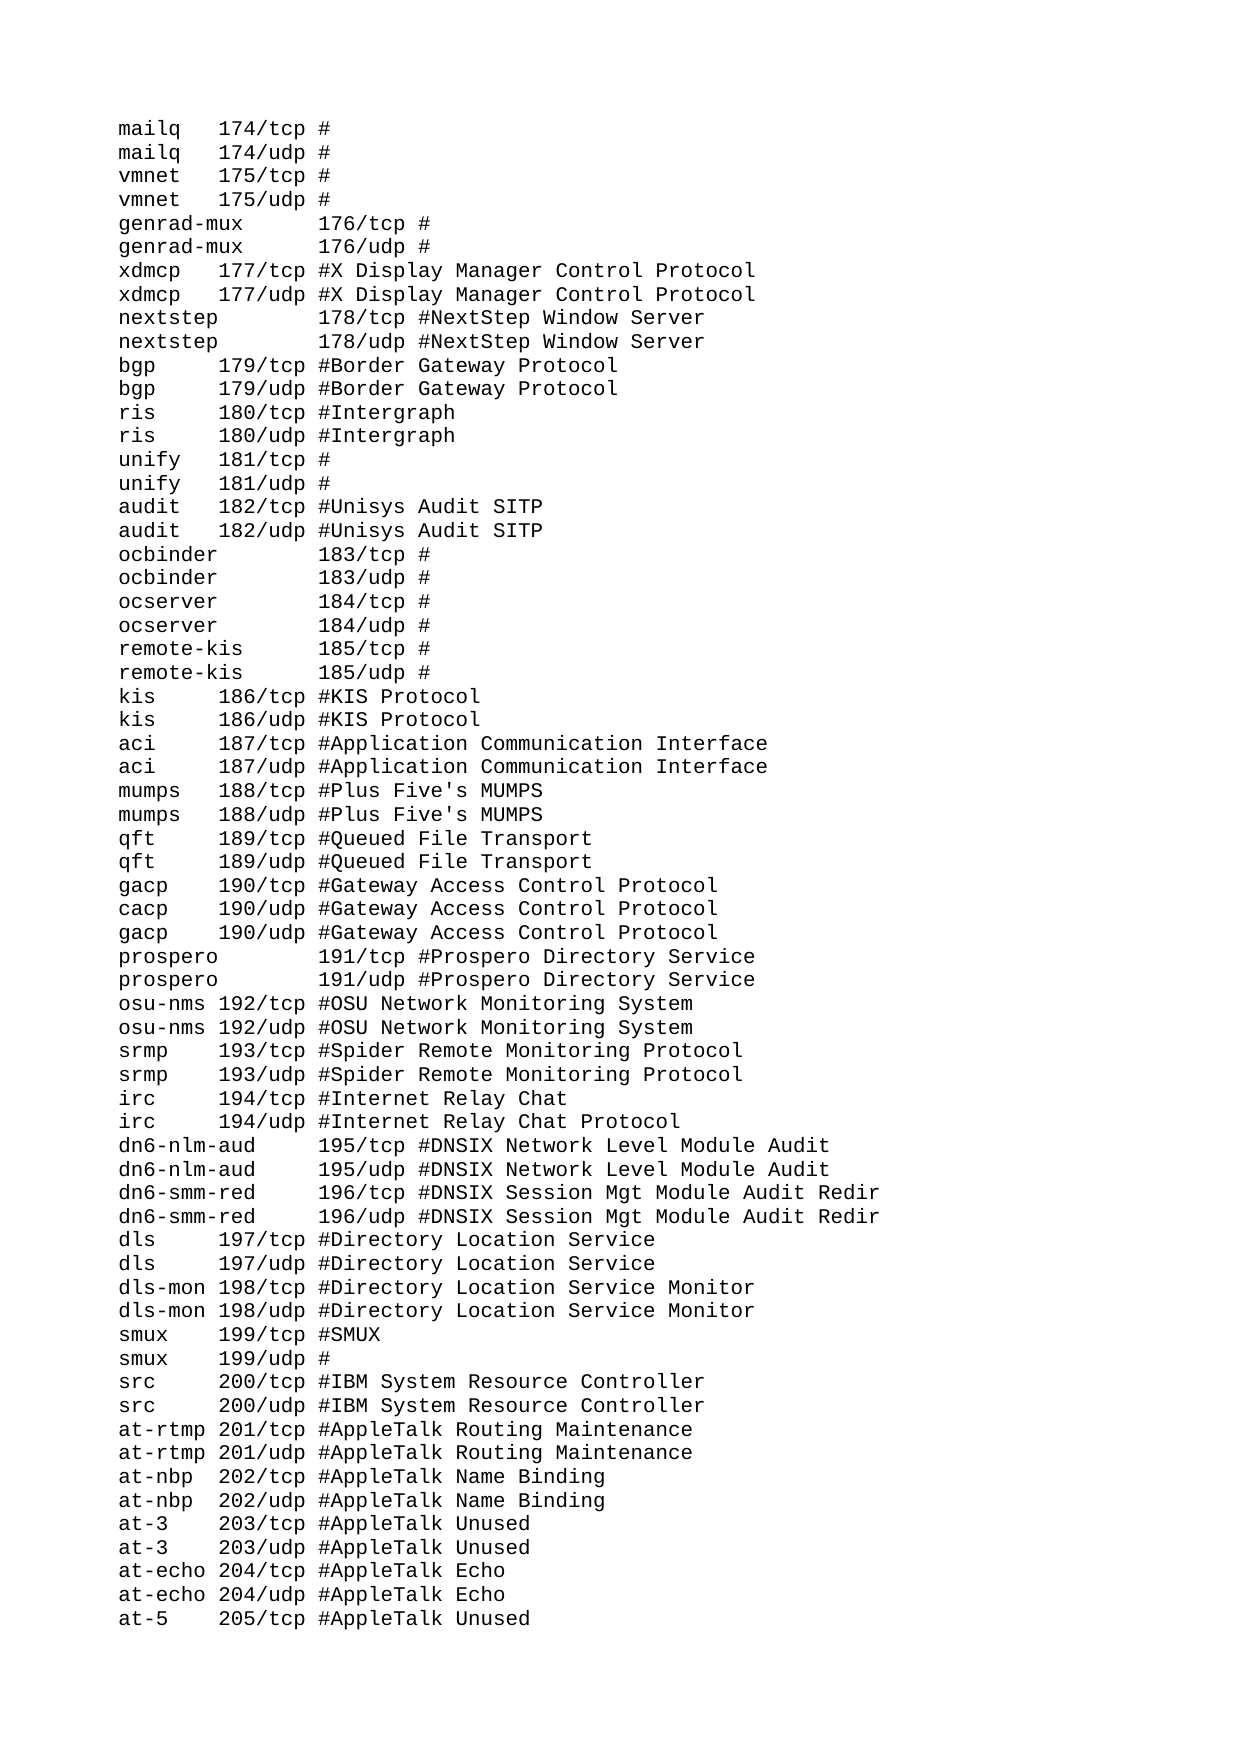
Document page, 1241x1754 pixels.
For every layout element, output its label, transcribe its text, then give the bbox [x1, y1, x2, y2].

text audit 182/udp #Unisys Audit SITP [118, 520, 1122, 544]
text mumps 188/tcp #Plus Five's MUMPS [118, 780, 1122, 804]
text dls 197/udp #Directory Location Service [118, 1253, 1122, 1277]
text mailq 174/udp # [118, 142, 1122, 165]
text ocbinder 183/tcp # [118, 544, 1122, 567]
text qft 189/tcp #Queued File Transport [118, 827, 1122, 851]
text src 200/tcp #IBM System Resource Controller [118, 1371, 1122, 1395]
text dn6-nlm-aud 195/udp #DNSIX Network Level Module Audit [118, 1158, 1122, 1182]
text at-nbp 202/udp #AppleTalk Name Binding [118, 1489, 1122, 1513]
text dn6-smm-red 196/udp #DNSIX Session Mgt Module Audit Redir [118, 1206, 1122, 1229]
text dls 197/tcp #Directory Location Service [118, 1229, 1122, 1253]
text audit 182/tcp #Unisys Audit SITP [118, 496, 1122, 520]
text dn6-smm-red 196/tcp #DNSIX Session Mgt Module Audit Redir [118, 1182, 1122, 1206]
text genrad-mux 176/udp # [118, 236, 1122, 260]
text prospero 191/udp #Prospero Directory Service [118, 969, 1122, 993]
text at-rtmp 201/udp #AppleTalk Routing Maintenance [118, 1442, 1122, 1466]
text at-rtmp 201/tcp #AppleTalk Routing Maintenance [118, 1419, 1122, 1442]
text at-nbp 202/tcp #AppleTalk Name Binding [118, 1466, 1122, 1489]
text prospero 191/tcp #Prospero Directory Service [118, 946, 1122, 969]
text unify 181/tcp # [118, 449, 1122, 473]
text remote-kis 185/tcp # [118, 638, 1122, 662]
text at-3 203/udp #AppleTalk Unused [118, 1537, 1122, 1561]
text vmnet 175/udp # [118, 189, 1122, 213]
text ris 180/udp #Intergraph [118, 426, 1122, 449]
text qft 189/udp #Queued File Transport [118, 851, 1122, 875]
text mailq 174/tcp # [118, 118, 1122, 142]
text osu-nms 192/tcp #OSU Network Monitoring System [118, 993, 1122, 1017]
text dls-mon 198/tcp #Directory Location Service Monitor [118, 1277, 1122, 1300]
text aci 187/tcp #Application Communication Interface [118, 733, 1122, 757]
text kis 186/udp #KIS Protocol [118, 709, 1122, 733]
text irc 194/udp #Internet Relay Chat Protocol [118, 1111, 1122, 1135]
text srmp 193/udp #Spider Remote Monitoring Protocol [118, 1064, 1122, 1088]
text at-3 203/tcp #AppleTalk Unused [118, 1513, 1122, 1537]
text gacp 190/tcp #Gateway Access Control Protocol [118, 875, 1122, 898]
text vmnet 175/tcp # [118, 165, 1122, 189]
text at-echo 204/udp #AppleTalk Echo [118, 1584, 1122, 1608]
text gacp 190/udp #Gateway Access Control Protocol [118, 922, 1122, 946]
text remote-kis 185/udp # [118, 662, 1122, 686]
text smux 199/udp # [118, 1348, 1122, 1371]
text ocbinder 183/udp # [118, 567, 1122, 591]
text cacp 190/udp #Gateway Access Control Protocol [118, 898, 1122, 922]
text smux 199/tcp #SMUX [118, 1324, 1122, 1348]
text mumps 188/udp #Plus Five's MUMPS [118, 804, 1122, 827]
text ocserver 184/tcp # [118, 591, 1122, 615]
text genrad-mux 176/tcp # [118, 213, 1122, 236]
text xdmcp 177/tcp #X Display Manager Control Protocol [118, 260, 1122, 284]
text nextstep 178/udp #NextStep Window Server [118, 331, 1122, 354]
text src 200/udp #IBM System Resource Controller [118, 1395, 1122, 1419]
text nextstep 178/tcp #NextStep Window Server [118, 307, 1122, 331]
text aci 187/udp #Application Communication Interface [118, 757, 1122, 780]
text dn6-nlm-aud 195/tcp #DNSIX Network Level Module Audit [118, 1135, 1122, 1158]
text unify 181/udp # [118, 473, 1122, 496]
text bgp 179/udp #Border Gateway Protocol [118, 378, 1122, 402]
text kis 186/tcp #KIS Protocol [118, 686, 1122, 709]
text irc 194/tcp #Internet Relay Chat [118, 1088, 1122, 1111]
text bgp 179/tcp #Border Gateway Protocol [118, 354, 1122, 378]
text ris 180/tcp #Intergraph [118, 402, 1122, 426]
text at-5 205/tcp #AppleTalk Unused [118, 1608, 1122, 1631]
text srmp 193/tcp #Spider Remote Monitoring Protocol [118, 1040, 1122, 1064]
text at-echo 204/tcp #AppleTalk Echo [118, 1561, 1122, 1584]
text ocserver 184/udp # [118, 615, 1122, 638]
text dls-mon 198/udp #Directory Location Service Monitor [118, 1300, 1122, 1324]
text xdmcp 177/udp #X Display Manager Control Protocol [118, 284, 1122, 307]
text osu-nms 192/udp #OSU Network Monitoring System [118, 1017, 1122, 1040]
